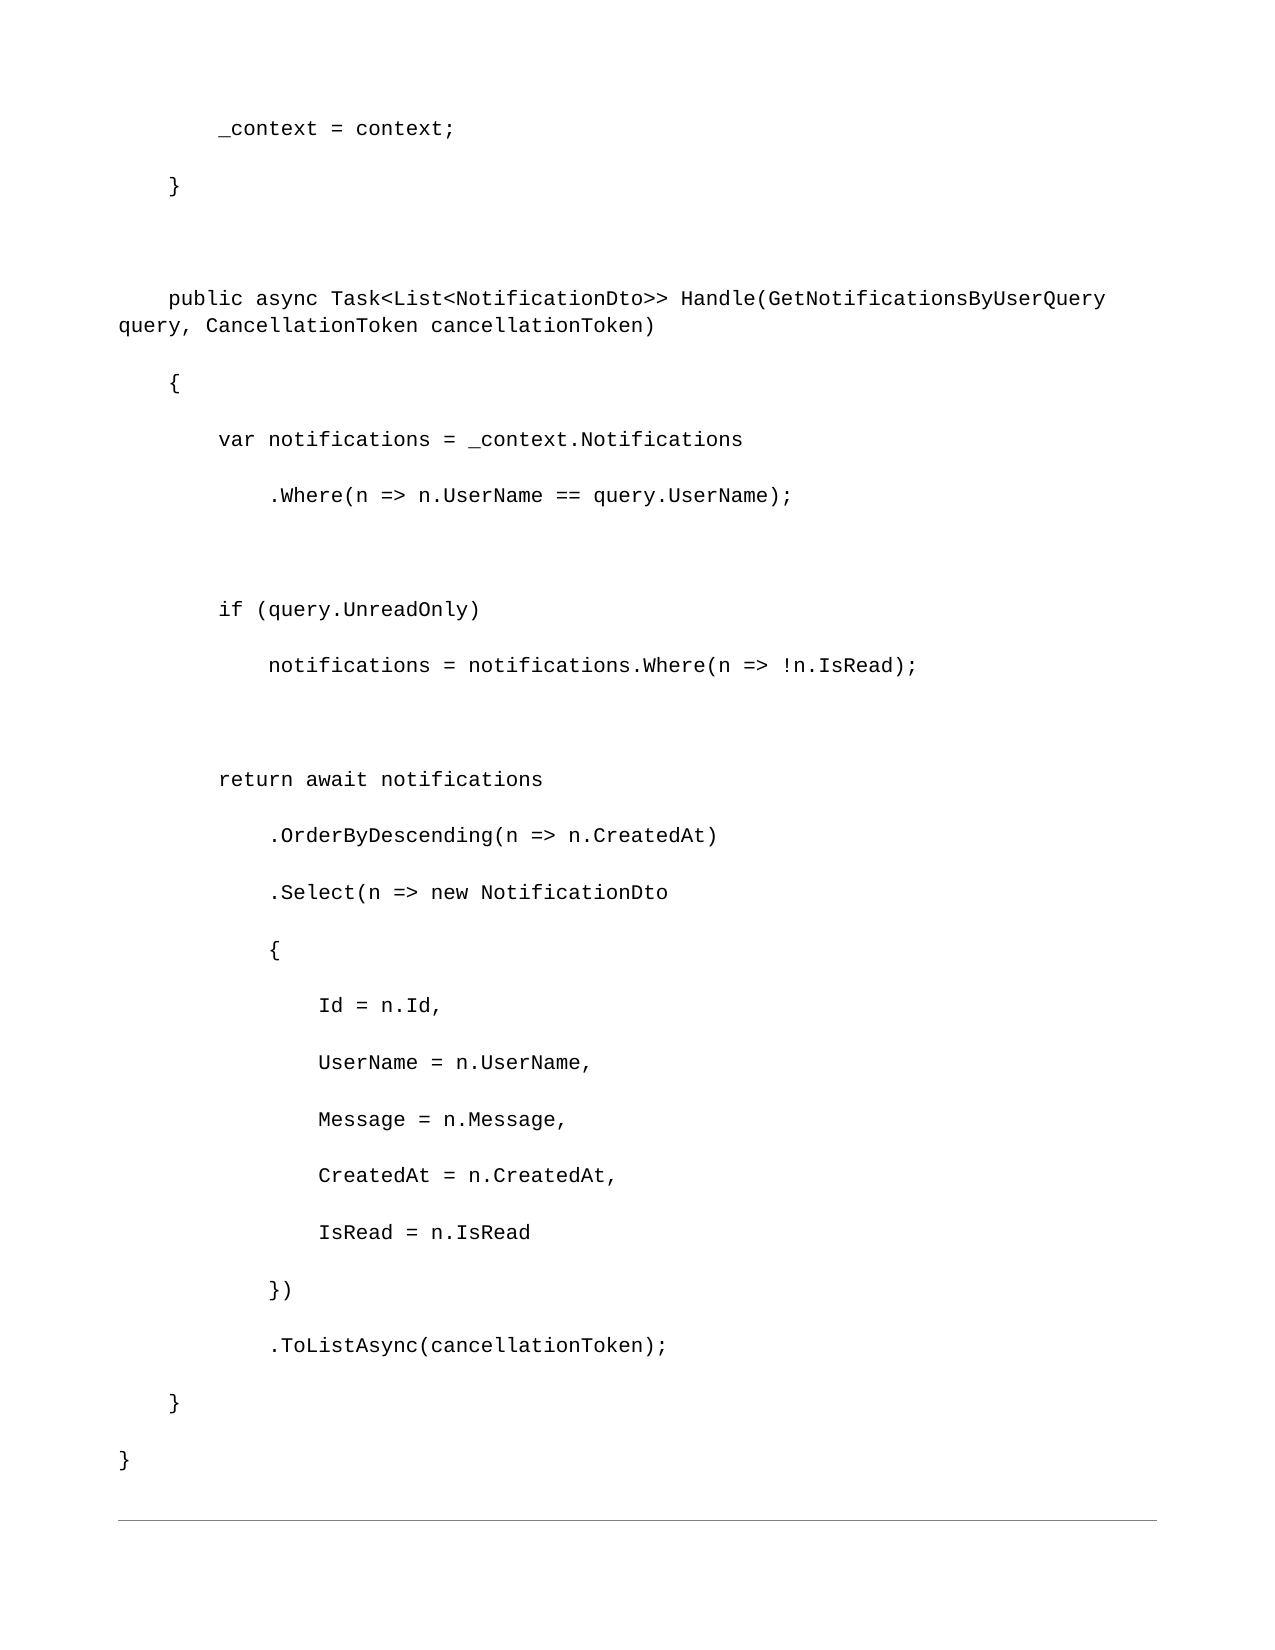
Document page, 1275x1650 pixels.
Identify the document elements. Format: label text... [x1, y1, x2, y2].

text UserName = n.UserName, [118, 1052, 1157, 1076]
text .Where(n => n.UserName == query.UserName); [118, 485, 1157, 509]
text var notifications = _context.Notifications [118, 429, 1157, 452]
text { [118, 372, 1157, 396]
text } [118, 1449, 1157, 1472]
text notifications = notifications.Where(n => !n.IsRead); [118, 655, 1157, 679]
text CreatedAt = n.CreatedAt, [118, 1165, 1157, 1189]
text { [118, 939, 1157, 962]
text .OrderByDescending(n => n.CreatedAt) [118, 825, 1157, 849]
text public async Task<List<NotificationDto>> Handle(GetNotificationsByUserQuery query, CancellationToken cancellationToken) [118, 288, 1157, 339]
text if (query.UnreadOnly) [118, 599, 1157, 622]
text Id = n.Id, [118, 995, 1157, 1019]
text .Select(n => new NotificationDto [118, 882, 1157, 906]
text IsRead = n.IsRead [118, 1222, 1157, 1246]
text }) [118, 1279, 1157, 1302]
text Message = n.Message, [118, 1109, 1157, 1132]
text _context = context; [118, 118, 1157, 142]
text return await notifications [118, 769, 1157, 792]
text } [118, 1392, 1157, 1416]
text .ToListAsync(cancellationToken); [118, 1335, 1157, 1359]
text } [118, 175, 1157, 198]
